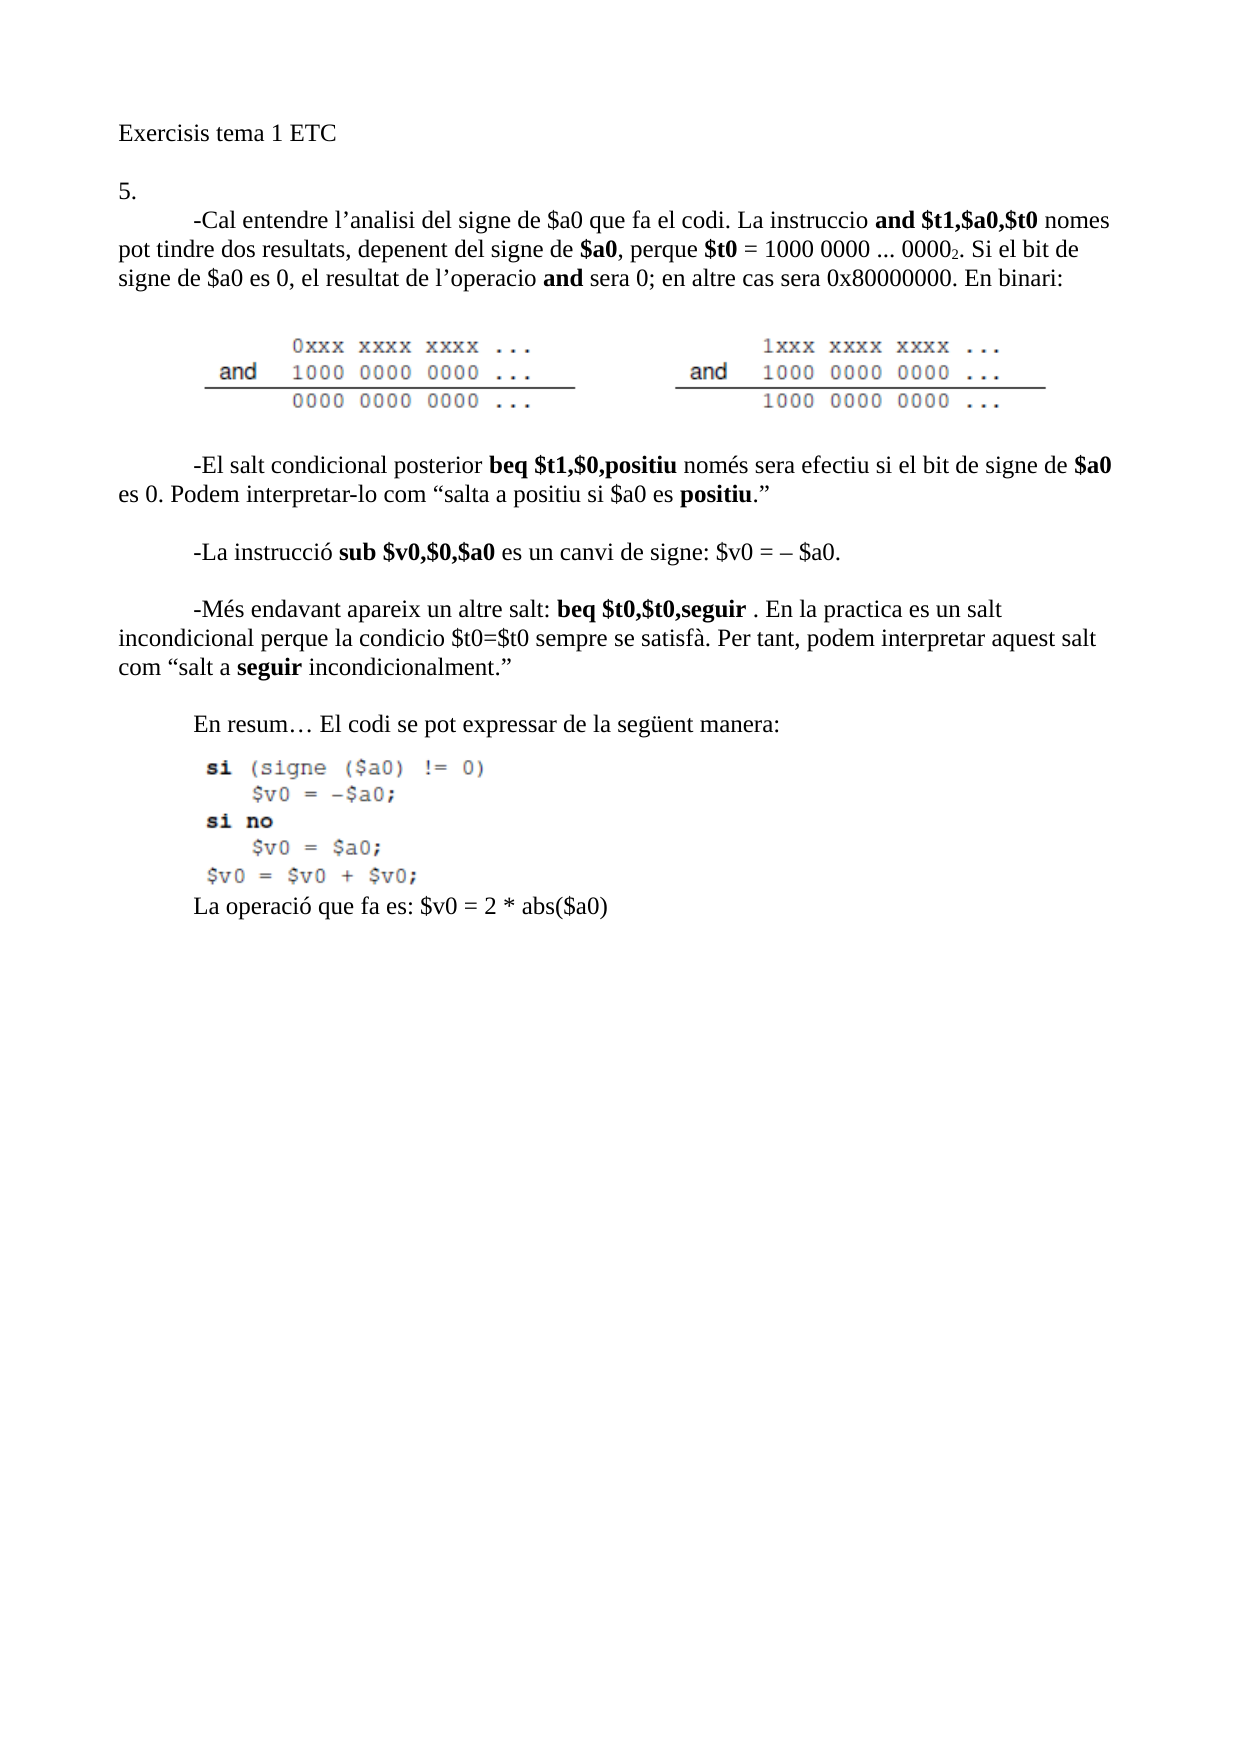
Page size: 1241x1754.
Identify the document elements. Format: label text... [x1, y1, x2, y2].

text En resum… El codi se pot expressar de la següent manera: [118, 709, 1122, 738]
text -Cal entendre l’analisi del signe de $a0 que fa el codi. La instruccio and $t1,$a0,$t0 nomes pot tindre dos resultats, depenent del signe de $a0, perque $t0 = 1000 0000 ... 00002. Si el bit de signe de $a0 es 0, el resultat de l’operacio and sera 0; en altre cas sera 0x80000000. En binari: [118, 205, 1122, 291]
text -La instrucció sub $v0,$0,$a0 es un canvi de signe: $v0 = – $a0. [118, 537, 1122, 565]
text 5. [118, 176, 1122, 205]
picture [184, 748, 503, 891]
text La operació que fa es: $v0 = 2 * abs($a0) [118, 738, 1122, 920]
text -El salt condicional posterior beq $t1,$0,positiu només sera efectiu si el bit de signe de $a0 es 0. Podem interpretar-lo com “salta a positiu si $a0 es positiu.” [118, 450, 1122, 508]
picture [183, 320, 1057, 422]
text -Més endavant apareix un altre salt: beq $t0,$t0,seguir . En la practica es un salt incondicional perque la condicio $t0=$t0 sempre se satisfà. Per tant, podem interpretar aquest salt com “salt a seguir incondicionalment.” [118, 594, 1122, 680]
